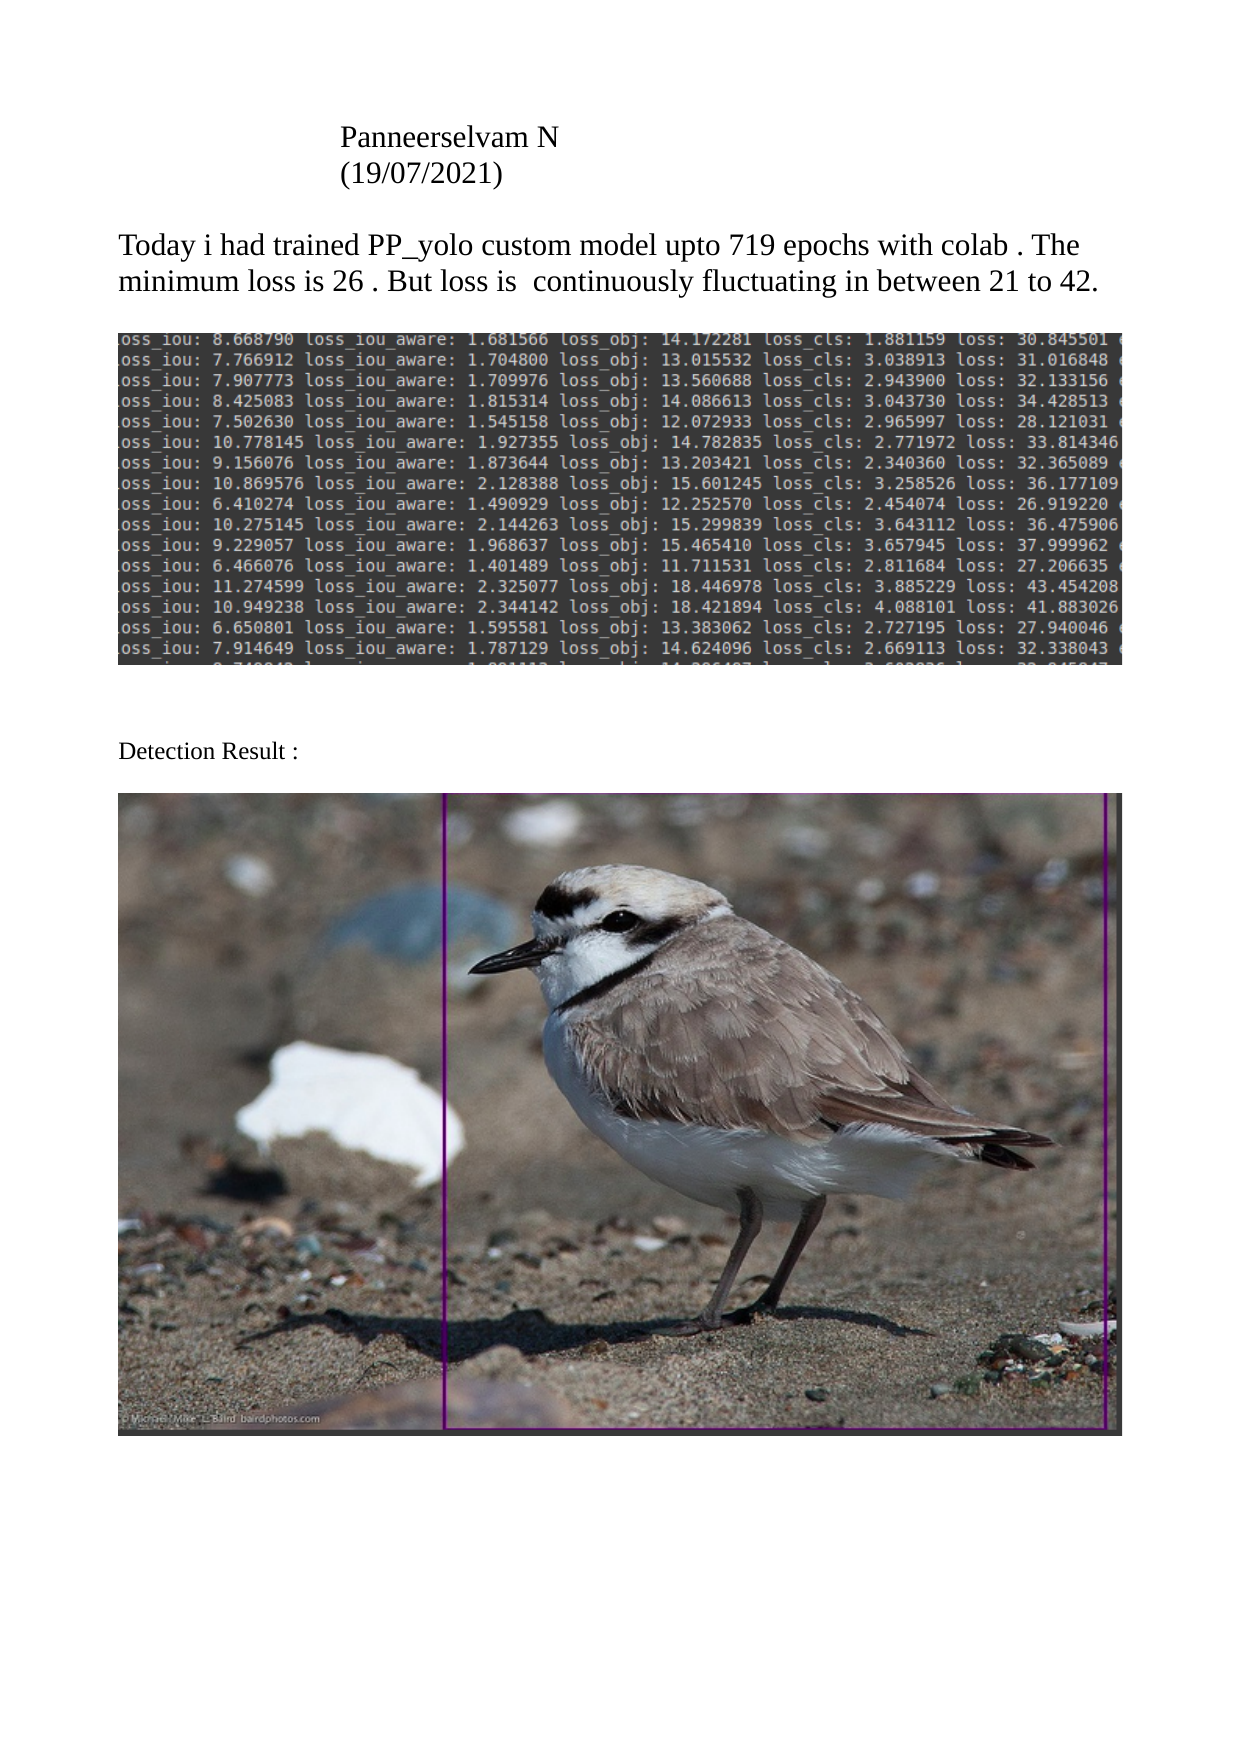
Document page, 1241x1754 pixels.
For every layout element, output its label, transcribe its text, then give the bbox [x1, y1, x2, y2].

picture [118, 793, 1123, 1436]
text (19/07/2021) [118, 154, 1122, 190]
text Panneerselvam N [118, 118, 1122, 154]
text Today i had trained PP_yolo custom model upto 719 epochs with colab . The minimum loss is 26 . But loss is continuously fluctuating in between 21 to 42. [118, 226, 1122, 298]
text Detection Result : [118, 736, 1122, 765]
picture [118, 333, 1123, 665]
